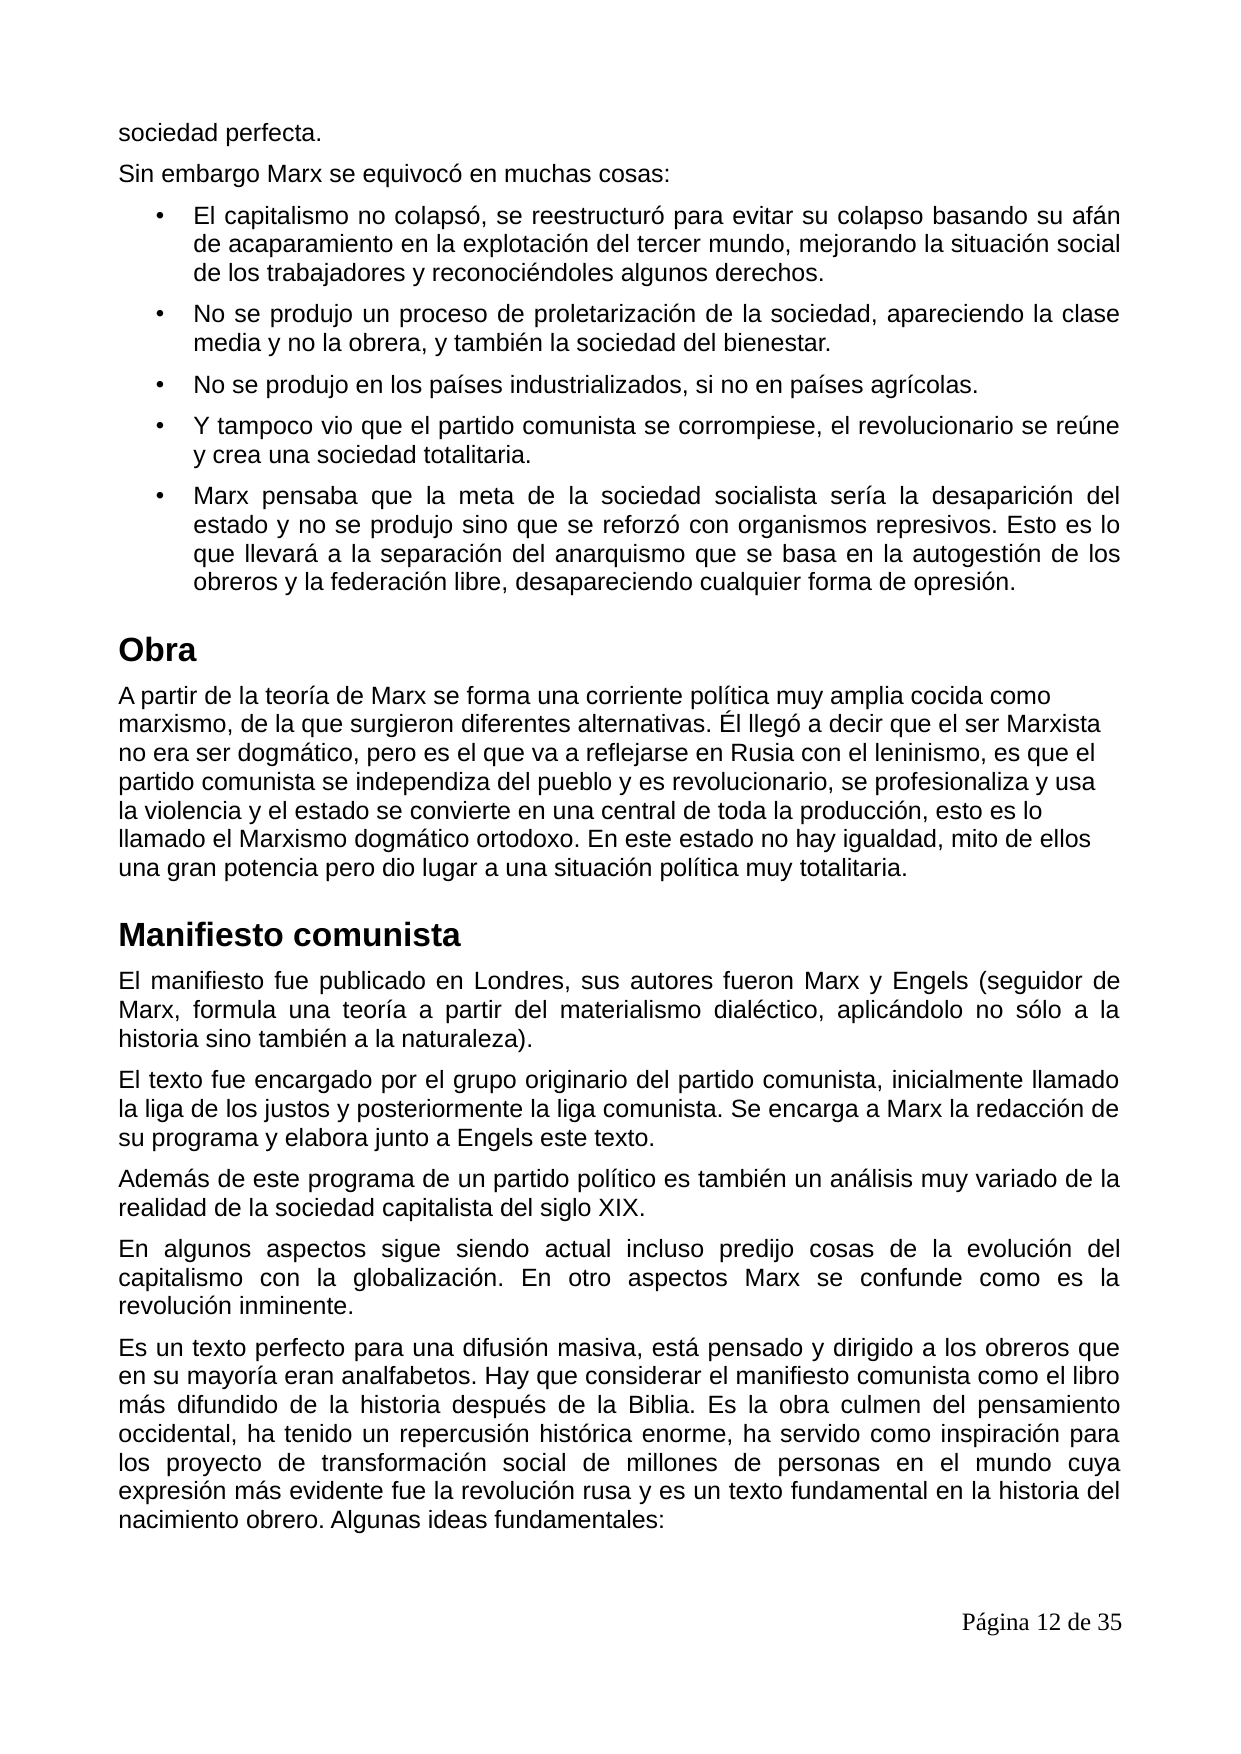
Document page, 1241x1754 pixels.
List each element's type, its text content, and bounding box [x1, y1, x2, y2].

list Y tampoco vio que el partido comunista se corrompiese, el revolucionario se reúne y crea una sociedad totalitaria. [156, 411, 1122, 468]
list Marx pensaba que la meta de la sociedad socialista sería la desaparición del estado y no se produjo sino que se reforzó con organismos represivos. Esto es lo que llevará a la separación del anarquismo que se basa en la autogestión de los obreros y la federación libre, desapareciendo cualquier forma de opresión. [156, 481, 1122, 596]
text Sin embargo Marx se equivocó en muchas cosas: [118, 159, 1122, 188]
text Además de este programa de un partido político es también un análisis muy variado de la realidad de la sociedad capitalista del siglo XIX. [118, 1164, 1122, 1221]
list El capitalismo no colapsó, se reestructuró para evitar su colapso basando su afán de acaparamiento en la explotación del tercer mundo, mejorando la situación social de los trabajadores y reconociéndoles algunos derechos. [156, 201, 1122, 287]
subtitle Manifiesto comunista [118, 915, 1122, 954]
text sociedad perfecta. [118, 118, 1122, 147]
text El manifiesto fue publicado en Londres, sus autores fueron Marx y Engels (seguidor de Marx, formula una teoría a partir del materialismo dialéctico, aplicándolo no sólo a la historia sino también a la naturaleza). [118, 966, 1122, 1053]
text El texto fue encargado por el grupo originario del partido comunista, inicialmente llamado la liga de los justos y posteriormente la liga comunista. Se encarga a Marx la redacción de su programa y elabora junto a Engels este texto. [118, 1065, 1122, 1151]
text Es un texto perfecto para una difusión masiva, está pensado y dirigido a los obreros que en su mayoría eran analfabetos. Hay que considerar el manifiesto comunista como el libro más difundido de la historia después de la Biblia. Es la obra culmen del pensamiento occidental, ha tenido un repercusión histórica enorme, ha servido como inspiración para los proyecto de transformación social de millones de personas en el mundo cuya expresión más evidente fue la revolución rusa y es un texto fundamental en la historia del nacimiento obrero. Algunas ideas fundamentales: [118, 1333, 1122, 1534]
text A partir de la teoría de Marx se forma una corriente política muy amplia cocida como marxismo, de la que surgieron diferentes alternativas. Él llegó a decir que el ser Marxista no era ser dogmático, pero es el que va a reflejarse en Rusia con el leninismo, es que el partido comunista se independiza del pueblo y es revolucionario, se profesionaliza y usa la violencia y el estado se convierte en una central de toda la producción, esto es lo llamado el Marxismo dogmático ortodoxo. En este estado no hay igualdad, mito de ellos una gran potencia pero dio lugar a una situación política muy totalitaria. [118, 681, 1122, 882]
list No se produjo en los países industrializados, si no en países agrícolas. [156, 369, 1122, 398]
list No se produjo un proceso de proletarización de la sociedad, apareciendo la clase media y no la obrera, y también la sociedad del bienestar. [156, 299, 1122, 357]
text En algunos aspectos sigue siendo actual incluso predijo cosas de la evolución del capitalismo con la globalización. En otro aspectos Marx se confunde como es la revolución inminente. [118, 1234, 1122, 1320]
subtitle Obra [118, 629, 1122, 668]
